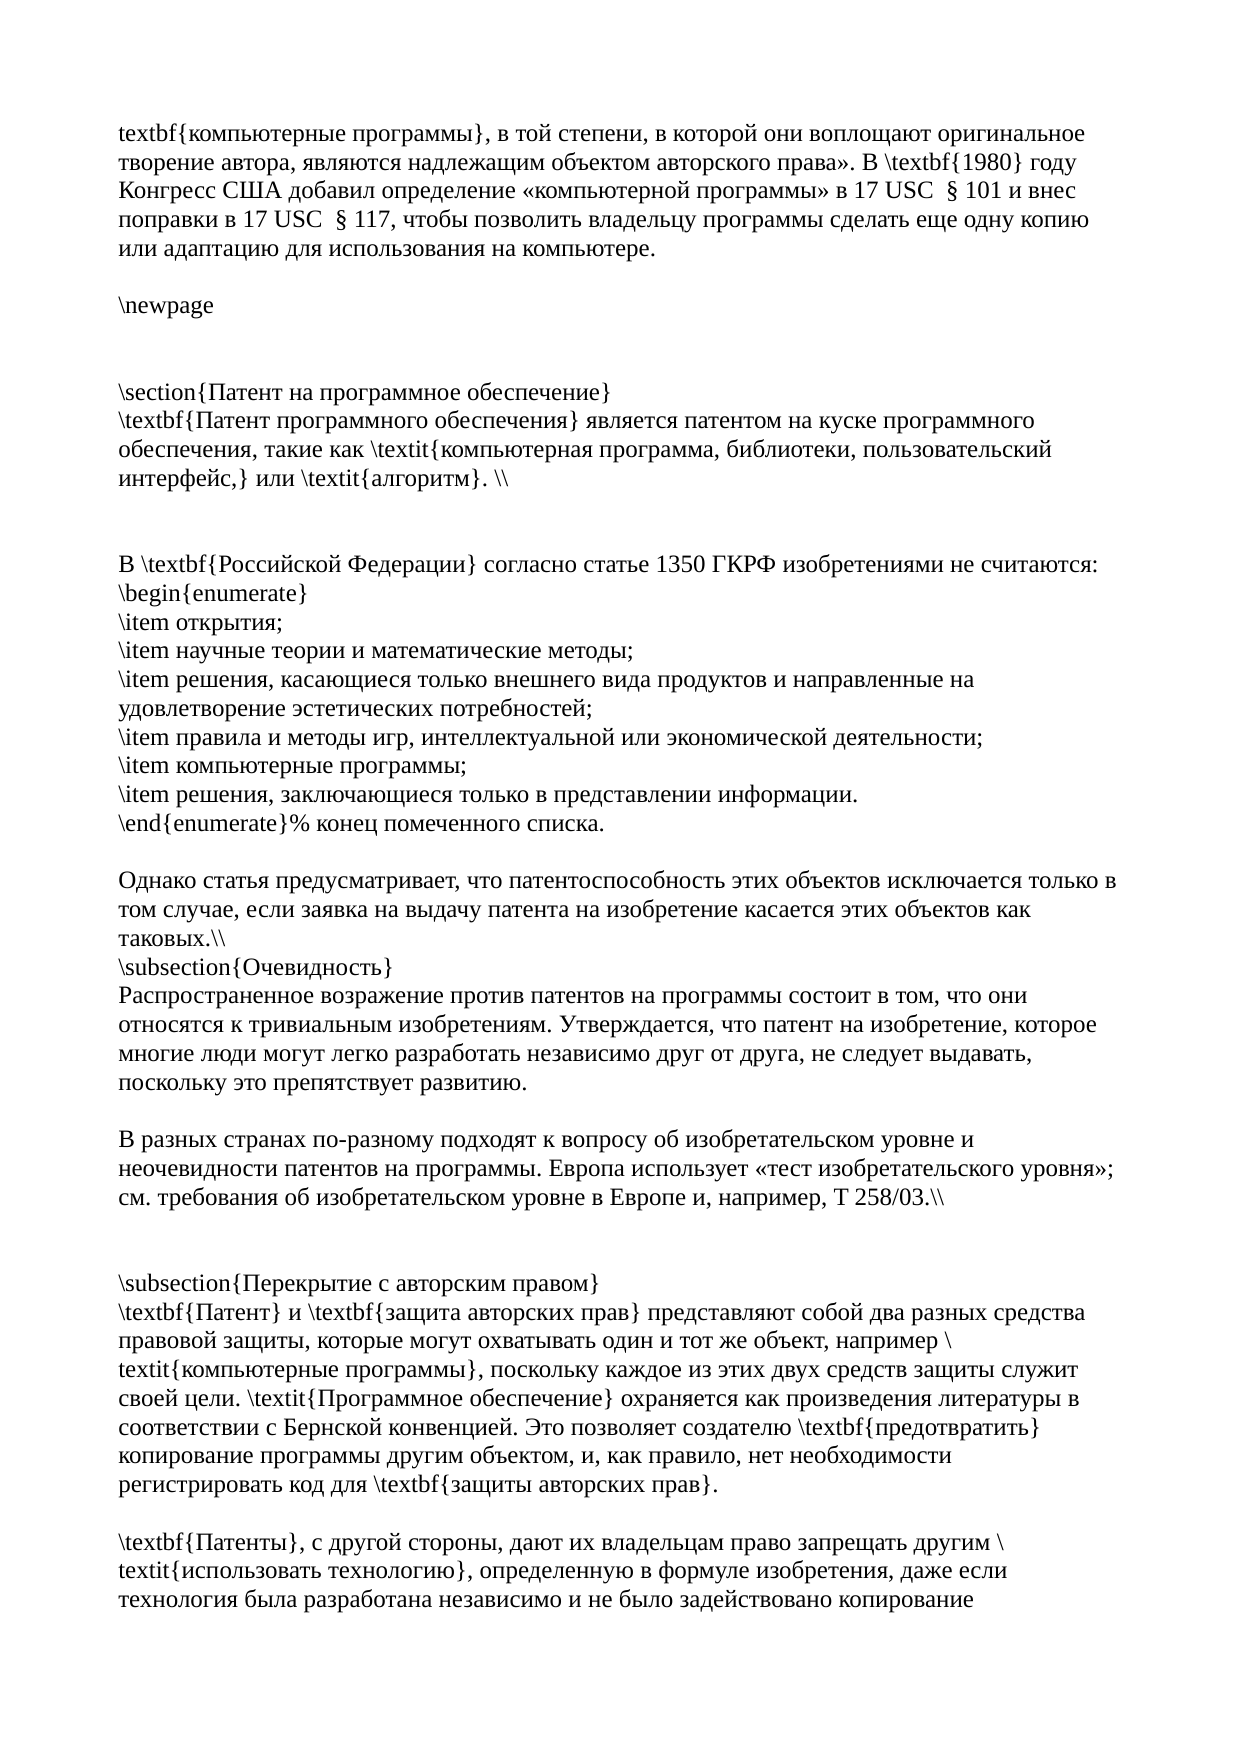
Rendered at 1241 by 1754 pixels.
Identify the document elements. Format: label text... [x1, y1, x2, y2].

text textbf{компьютерные программы}, в той степени, в которой они воплощают оригинальное творение автора, являются надлежащим объектом авторского права». В \textbf{1980} году Конгресс США добавил определение «компьютерной программы» в 17 USC § 101 и внес поправки в 17 USC § 117, чтобы позволить владельцу программы сделать еще одну копию или адаптацию для использования на компьютере. \newpage \section{Патент на программное обеспечение} \textbf{Патент программного обеспечения} является патентом на куске программного обеспечения, такие как \textit{компьютерная программа, библиотеки, пользовательский интерфейс,} или \textit{алгоритм}. \\ В \textbf{Российской Федерации} согласно статье 1350 ГКРФ изобретениями не считаются: \begin{enumerate} \item открытия; \item научные теории и математические методы; \item решения, касающиеся только внешнего вида продуктов и направленные на удовлетворение эстетических потребностей; \item правила и методы игр, интеллектуальной или экономической деятельности; \item компьютерные программы; \item решения, заключающиеся только в представлении информации. \end{enumerate}% конец помеченного списка. Однако статья предусматривает, что патентоспособность этих объектов исключается только в том случае, если заявка на выдачу патента на изобретение касается этих объектов как таковых.\\ \subsection{Очевидность} Распространенное возражение против патентов на программы состоит в том, что они относятся к тривиальным изобретениям. Утверждается, что патент на изобретение, которое многие люди могут легко разработать независимо друг от друга, не следует выдавать, поскольку это препятствует развитию. В разных странах по-разному подходят к вопросу об изобретательском уровне и неочевидности патентов на программы. Европа использует «тест изобретательского уровня»; см. требования об изобретательском уровне в Европе и, например, T 258/03.\\ \subsection{Перекрытие с авторским правом} \textbf{Патент} и \textbf{защита авторских прав} представляют собой два разных средства правовой защиты, которые могут охватывать один и тот же объект, например \textit{компьютерные программы}, поскольку каждое из этих двух средств защиты служит своей цели. \textit{Программное обеспечение} охраняется как произведения литературы в соответствии с Бернской конвенцией. Это позволяет создателю \textbf{предотвратить} копирование программы другим объектом, и, как правило, нет необходимости регистрировать код для \textbf{защиты авторских прав}. \textbf{Патенты}, с другой стороны, дают их владельцам право запрещать другим \textit{использовать технологию}, определенную в формуле изобретения, даже если технология была разработана независимо и не было задействовано копирование [118, 118, 1122, 1613]
